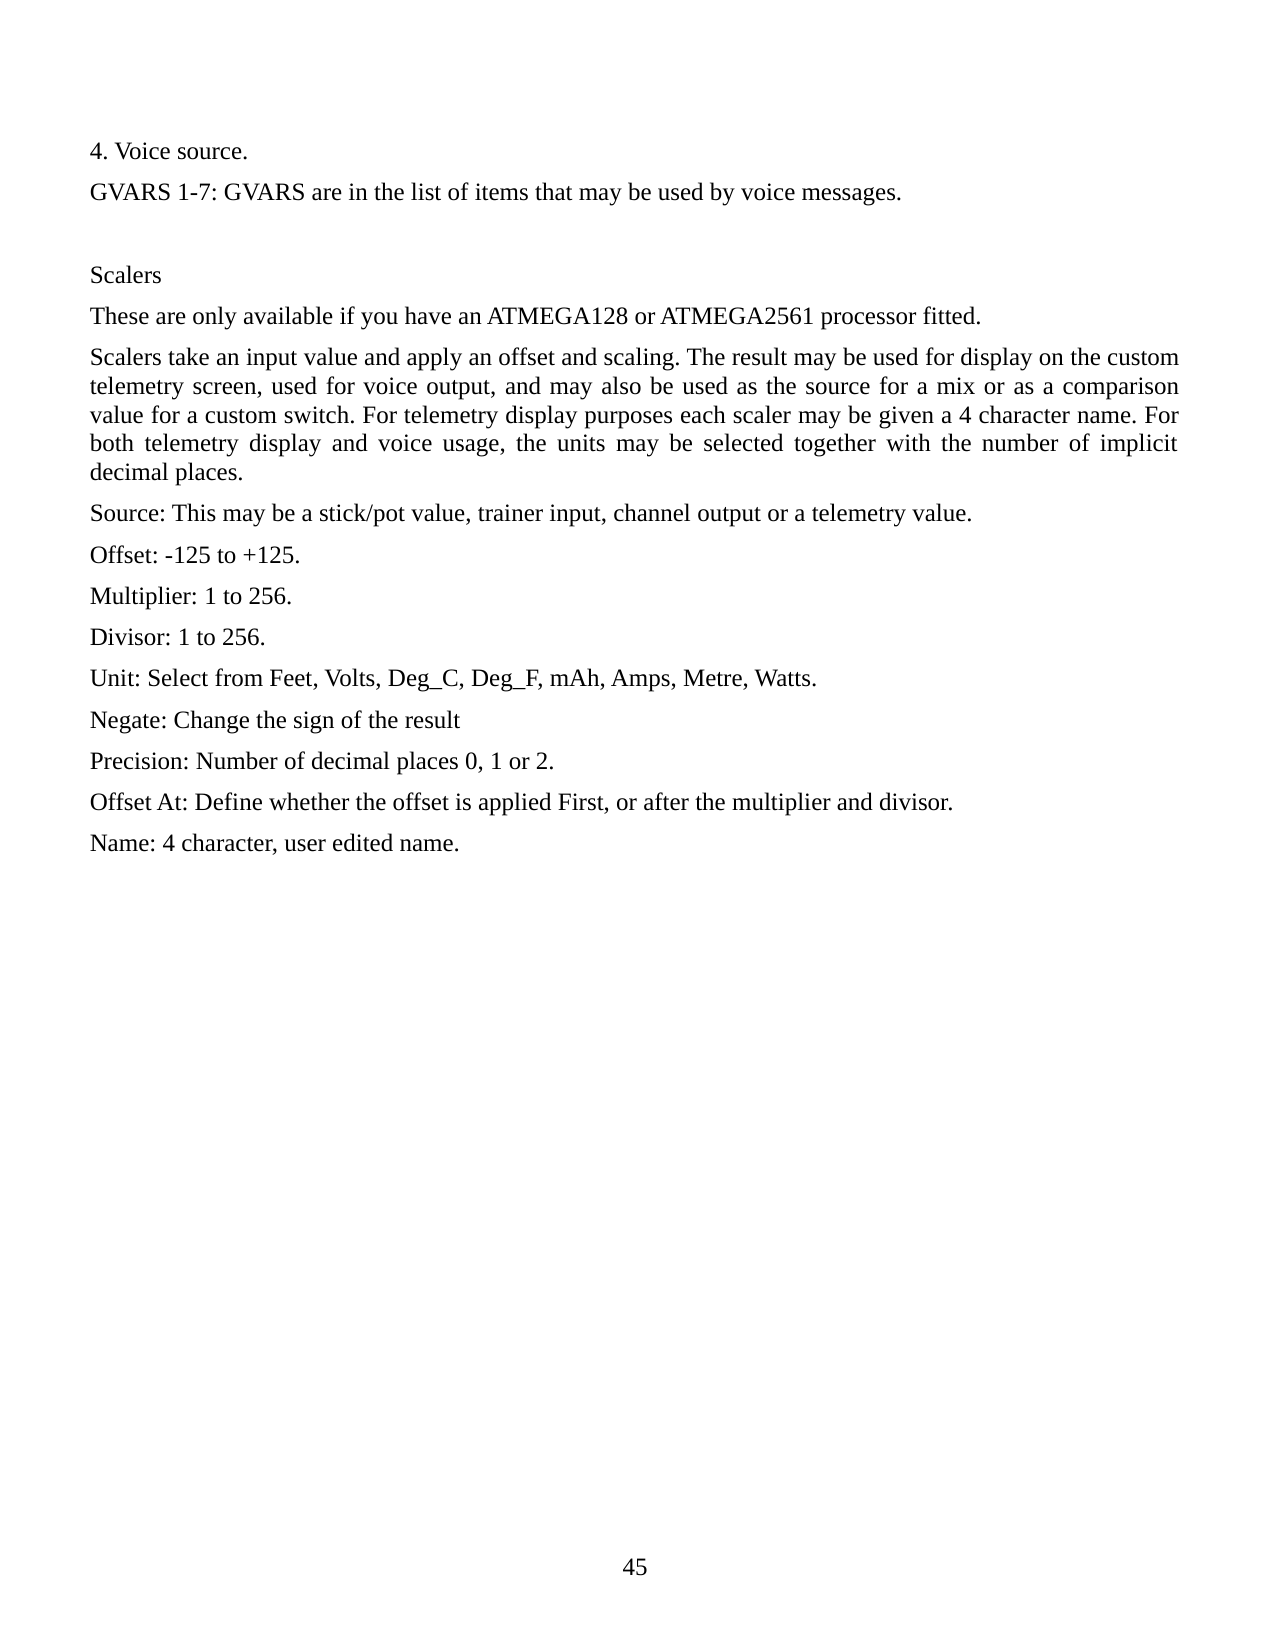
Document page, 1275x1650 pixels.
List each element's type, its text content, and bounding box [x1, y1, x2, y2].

text GVARS 1-7: GVARS are in the list of items that may be used by voice messages. [89, 177, 1180, 206]
text These are only available if you have an ATMEGA128 or ATMEGA2561 processor fitted. [89, 301, 1180, 330]
text Negate: Change the sign of the result [89, 705, 1180, 733]
text Source: This may be a stick/pot value, trainer input, channel output or a telemetry value. [89, 498, 1180, 527]
text Unit: Select from Feet, Volts, Deg_C, Deg_F, mAh, Amps, Metre, Watts. [89, 663, 1180, 692]
text Divisor: 1 to 256. [89, 622, 1180, 651]
text Offset: -125 to +125. [89, 540, 1180, 568]
text Multiplier: 1 to 256. [89, 581, 1180, 610]
text Scalers take an input value and apply an offset and scaling. The result may be used for display on the custom telemetry screen, used for voice output, and may also be used as the source for a mix or as a comparison value for a custom switch. For telemetry display purposes each scaler may be given a 4 character name. For both telemetry display and voice usage, the units may be selected together with the number of implicit decimal places. [89, 342, 1180, 486]
text Offset At: Define whether the offset is applied First, or after the multiplier and divisor. [89, 787, 1180, 816]
text Name: 4 character, user edited name. [89, 828, 1180, 857]
text Scalers [89, 260, 1180, 288]
text 4. Voice source. [89, 136, 1180, 165]
text Precision: Number of decimal places 0, 1 or 2. [89, 746, 1180, 775]
